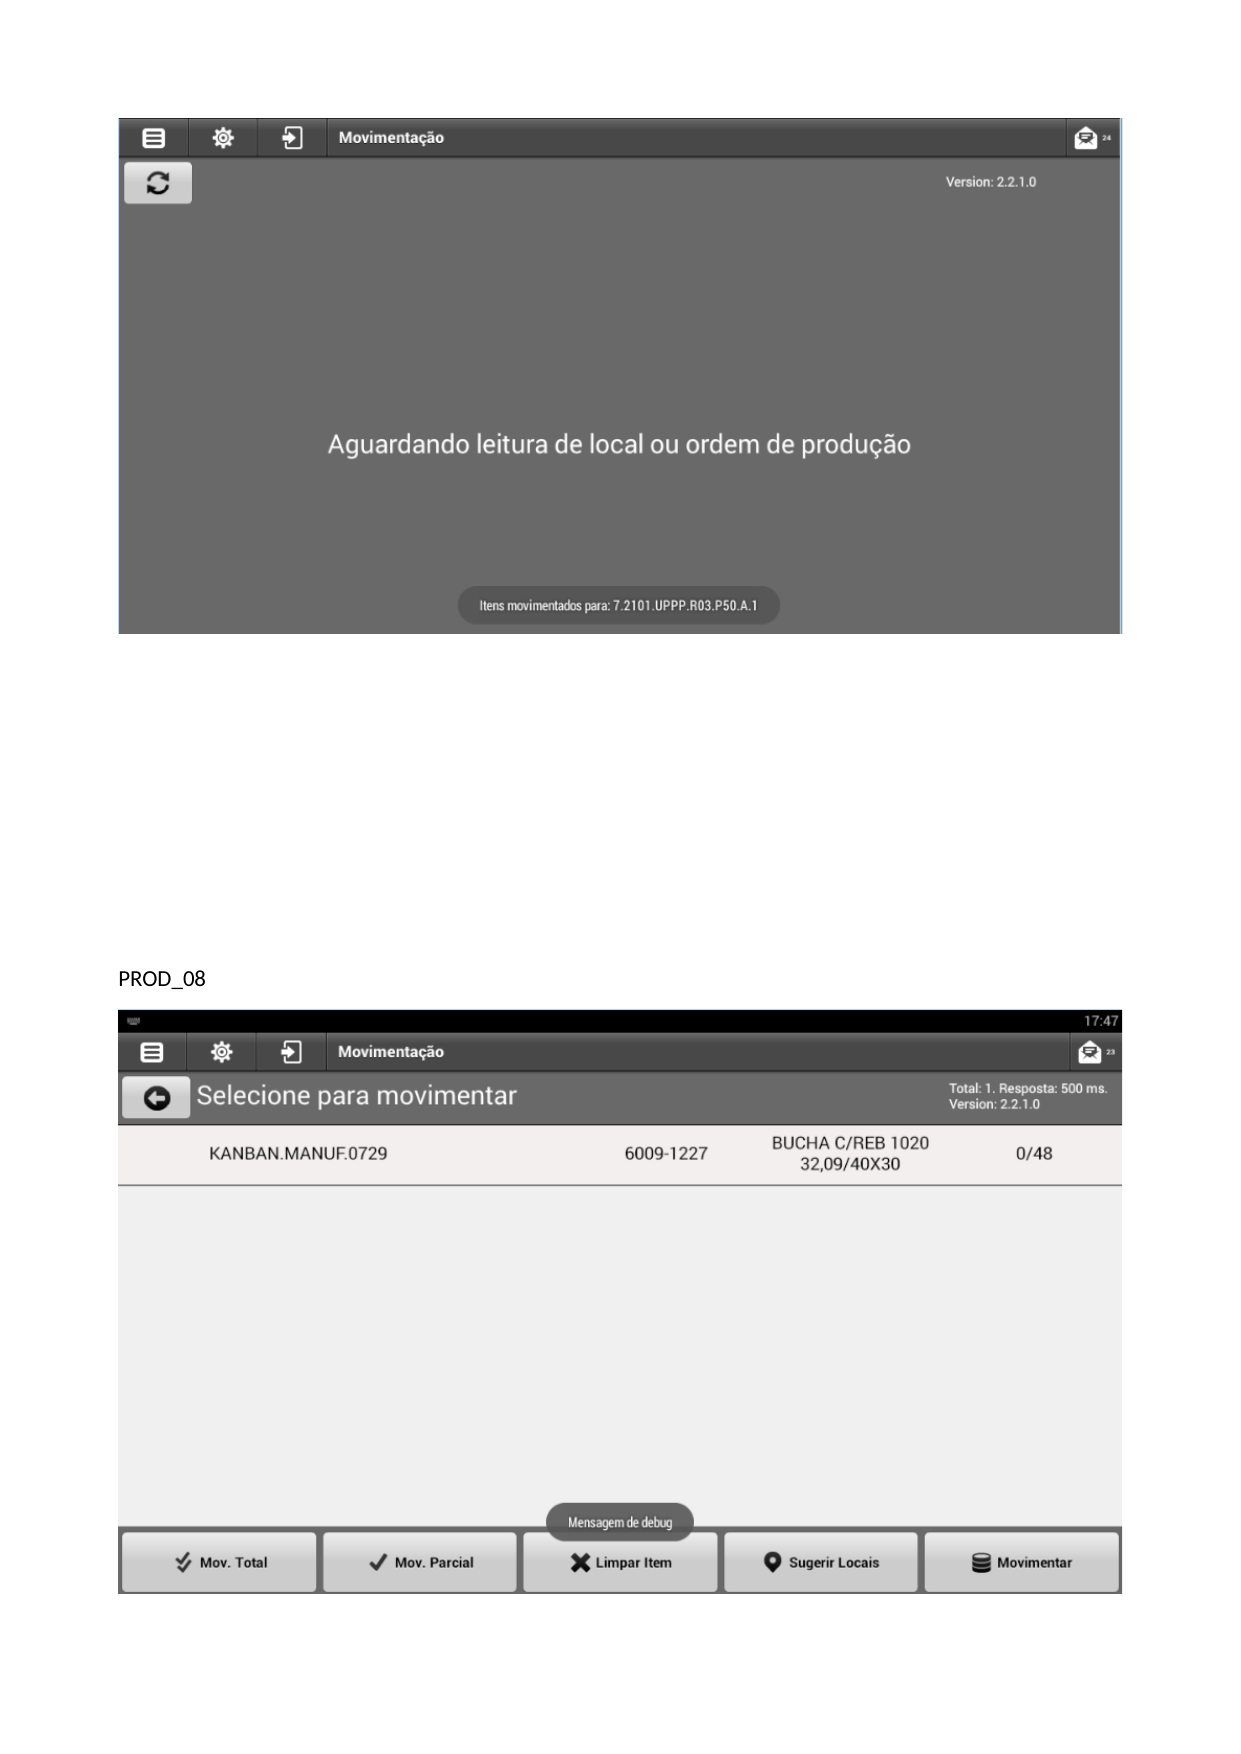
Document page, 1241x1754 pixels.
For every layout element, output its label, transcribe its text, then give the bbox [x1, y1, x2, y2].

text PROD_08 [118, 964, 1122, 993]
